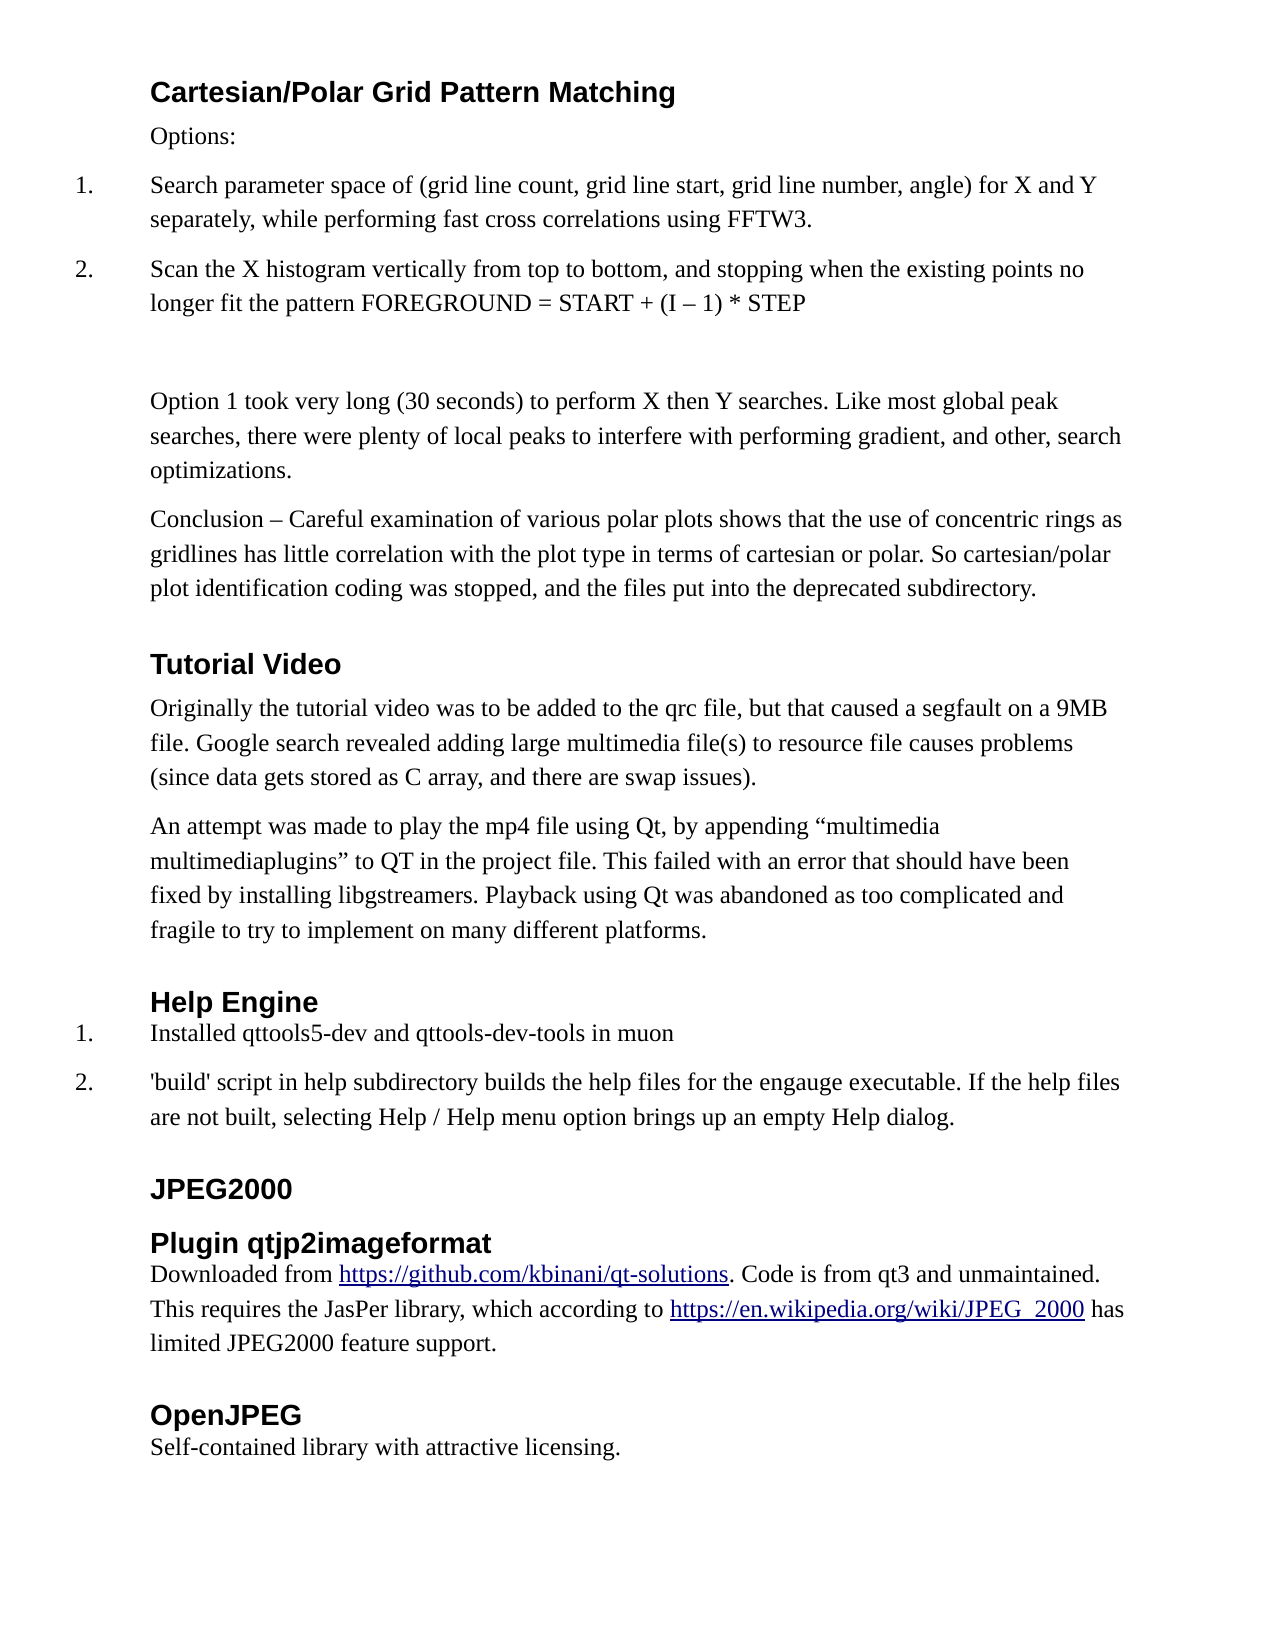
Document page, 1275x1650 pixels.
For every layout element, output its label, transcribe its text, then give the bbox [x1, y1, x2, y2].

subtitle Tutorial Video [150, 647, 1125, 681]
text Originally the tutorial video was to be added to the qrc file, but that caused a segfault on a 9MB file. Google search revealed adding large multimedia file(s) to resource file causes problems (since data gets stored as C array, and there are swap issues). [150, 693, 1125, 791]
text Option 1 took very long (30 seconds) to perform X then Y searches. Like most global peak searches, there were plenty of local peaks to interfere with performing gradient, and other, search optimizations. [150, 386, 1125, 484]
subtitle JPEG2000 [150, 1172, 1125, 1205]
text Options: [150, 121, 1125, 150]
list Installed qttools5-dev and qttools-dev-tools in muon [75, 1018, 1125, 1047]
subtitle OpenJPEG [150, 1398, 1125, 1432]
text Downloaded from https://github.com/kbinani/qt-solutions. Code is from qt3 and unmaintained. This requires the JasPer library, which according to https://en.wikipedia.org/wiki/JPEG_2000 has limited JPEG2000 feature support. [150, 1259, 1125, 1357]
subtitle Help Engine [150, 985, 1125, 1018]
subtitle Plugin qtjp2imageformat [150, 1226, 1125, 1259]
subtitle Cartesian/Polar Grid Pattern Matching [150, 75, 1125, 108]
text Self-contained library with attractive licensing. [150, 1432, 1125, 1461]
list Search parameter space of (grid line count, grid line start, grid line number, angle) for X and Y separately, while performing fast cross correlations using FFTW3. [75, 170, 1125, 233]
list 'build' script in help subdirectory builds the help files for the engauge executable. If the help files are not built, selecting Help / Help menu option brings up an empty Help dialog. [75, 1067, 1125, 1131]
text An attempt was made to play the mp4 file using Qt, by appending “multimedia multimediaplugins” to QT in the project file. This failed with an error that should have been fixed by installing libgstreamers. Playback using Qt was abandoned as too complicated and fragile to try to implement on many different platforms. [150, 811, 1125, 943]
text Conclusion – Careful examination of various polar plots shows that the use of concentric rings as gridlines has little correlation with the plot type in terms of cartesian or polar. So cartesian/polar plot identification coding was stopped, and the files put into the deprecated subdirectory. [150, 504, 1125, 602]
list Scan the X histogram vertically from top to bottom, and stopping when the existing points no longer fit the pattern FOREGROUND = START + (I – 1) * STEP [75, 254, 1125, 317]
